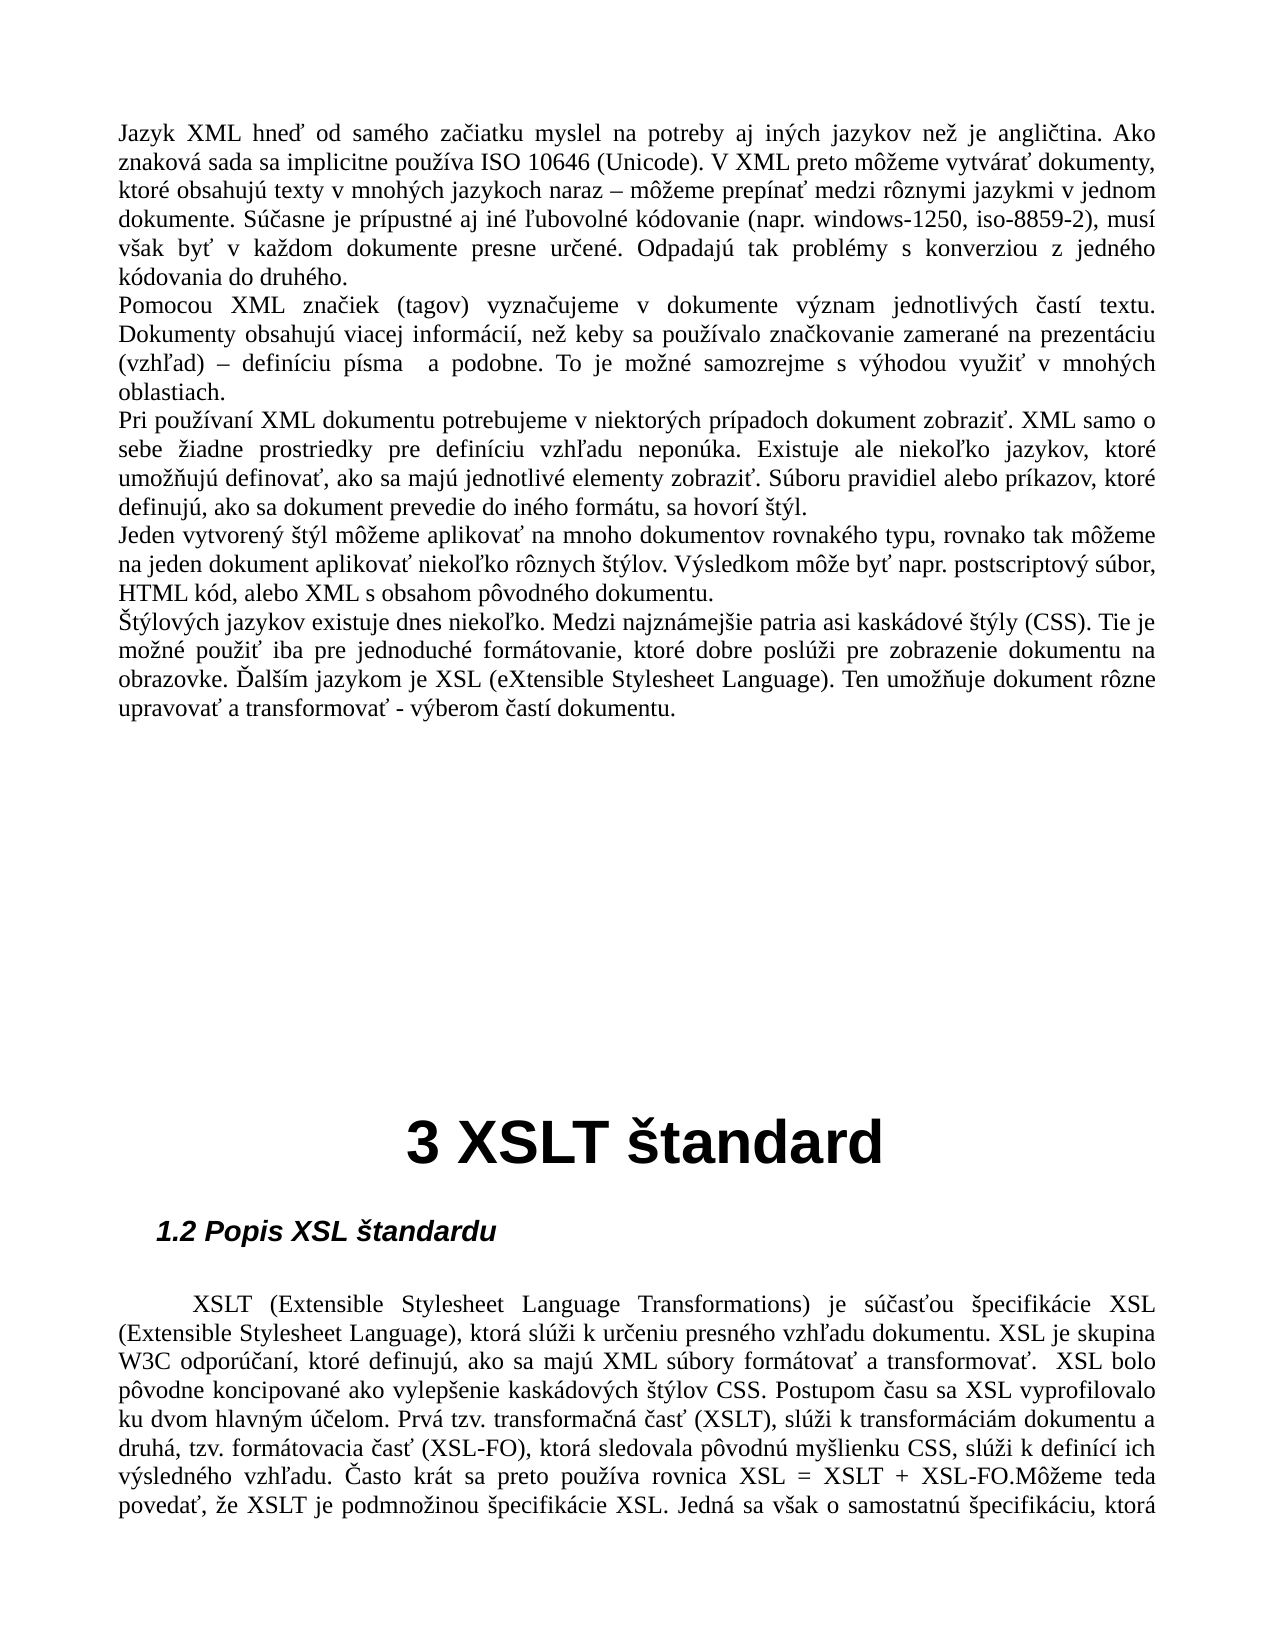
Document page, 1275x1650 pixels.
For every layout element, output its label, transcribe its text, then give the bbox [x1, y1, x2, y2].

text Štýlových jazykov existuje dnes niekoľko. Medzi najznámejšie patria asi kaskádové štýly (CSS). Tie je možné použiť iba pre jednoduché formátovanie, ktoré dobre poslúži pre zobrazenie dokumentu na obrazovke. Ďalším jazykom je XSL (eXtensible Stylesheet Language). Ten umožňuje dokument rôzne upravovať a transformovať - výberom častí dokumentu. [118, 607, 1157, 722]
text Pomocou XML značiek (tagov) vyznačujeme v dokumente význam jednotlivých častí textu. Dokumenty obsahujú viacej informácií, než keby sa používalo značkovanie zamerané na prezentáciu (vzhľad) – definíciu písma a podobne. To je možné samozrejme s výhodou využiť v mnohých oblastiach. [118, 291, 1157, 406]
subtitle XSLT štandard [118, 1106, 1157, 1177]
text Jeden vytvorený štýl môžeme aplikovať na mnoho dokumentov rovnakého typu, rovnako tak môžeme na jeden dokument aplikovať niekoľko rôznych štýlov. Výsledkom môže byť napr. postscriptový súbor, HTML kód, alebo XML s obsahom pôvodného dokumentu. [118, 521, 1157, 607]
text Pri používaní XML dokumentu potrebujeme v niektorých prípadoch dokument zobraziť. XML samo o sebe žiadne prostriedky pre definíciu vzhľadu neponúka. Existuje ale niekoľko jazykov, ktoré umožňujú definovať, ako sa majú jednotlivé elementy zobraziť. Súboru pravidiel alebo príkazov, ktoré definujú, ako sa dokument prevedie do iného formátu, sa hovorí štýl. [118, 406, 1157, 521]
subtitle Popis XSL štandardu [148, 1214, 1157, 1248]
text Jazyk XML hneď od samého začiatku myslel na potreby aj iných jazykov než je angličtina. Ako znaková sada sa implicitne používa ISO 10646 (Unicode). V XML preto môžeme vytvárať dokumenty, ktoré obsahujú texty v mnohých jazykoch naraz – môžeme prepínať medzi rôznymi jazykmi v jednom dokumente. Súčasne je prípustné aj iné ľubovolné kódovanie (napr. windows-1250, iso-8859-2), musí však byť v každom dokumente presne určené. Odpadajú tak problémy s konverziou z jedného kódovania do druhého. [118, 118, 1157, 291]
text XSLT (Extensible Stylesheet Language Transformations) je súčasťou špecifikácie XSL (Extensible Stylesheet Language), ktorá slúži k určeniu presného vzhľadu dokumentu. XSL je skupina W3C odporúčaní, ktoré definujú, ako sa majú XML súbory formátovať a transformovať. XSL bolo pôvodne koncipované ako vylepšenie kaskádových štýlov CSS. Postupom času sa XSL vyprofilovalo ku dvom hlavným účelom. Prvá tzv. transformačná časť (XSLT), slúži k transformáciám dokumentu a druhá, tzv. formátovacia časť (XSL-FO), ktorá sledovala pôvodnú myšlienku CSS, slúži k definící ich výsledného vzhľadu. Často krát sa preto používa rovnica XSL = XSLT + XSL-FO.Môžeme teda povedať, že XSLT je podmnožinou špecifikácie XSL. Jedná sa však o samostatnú špecifikáciu, ktorá [118, 1289, 1157, 1519]
